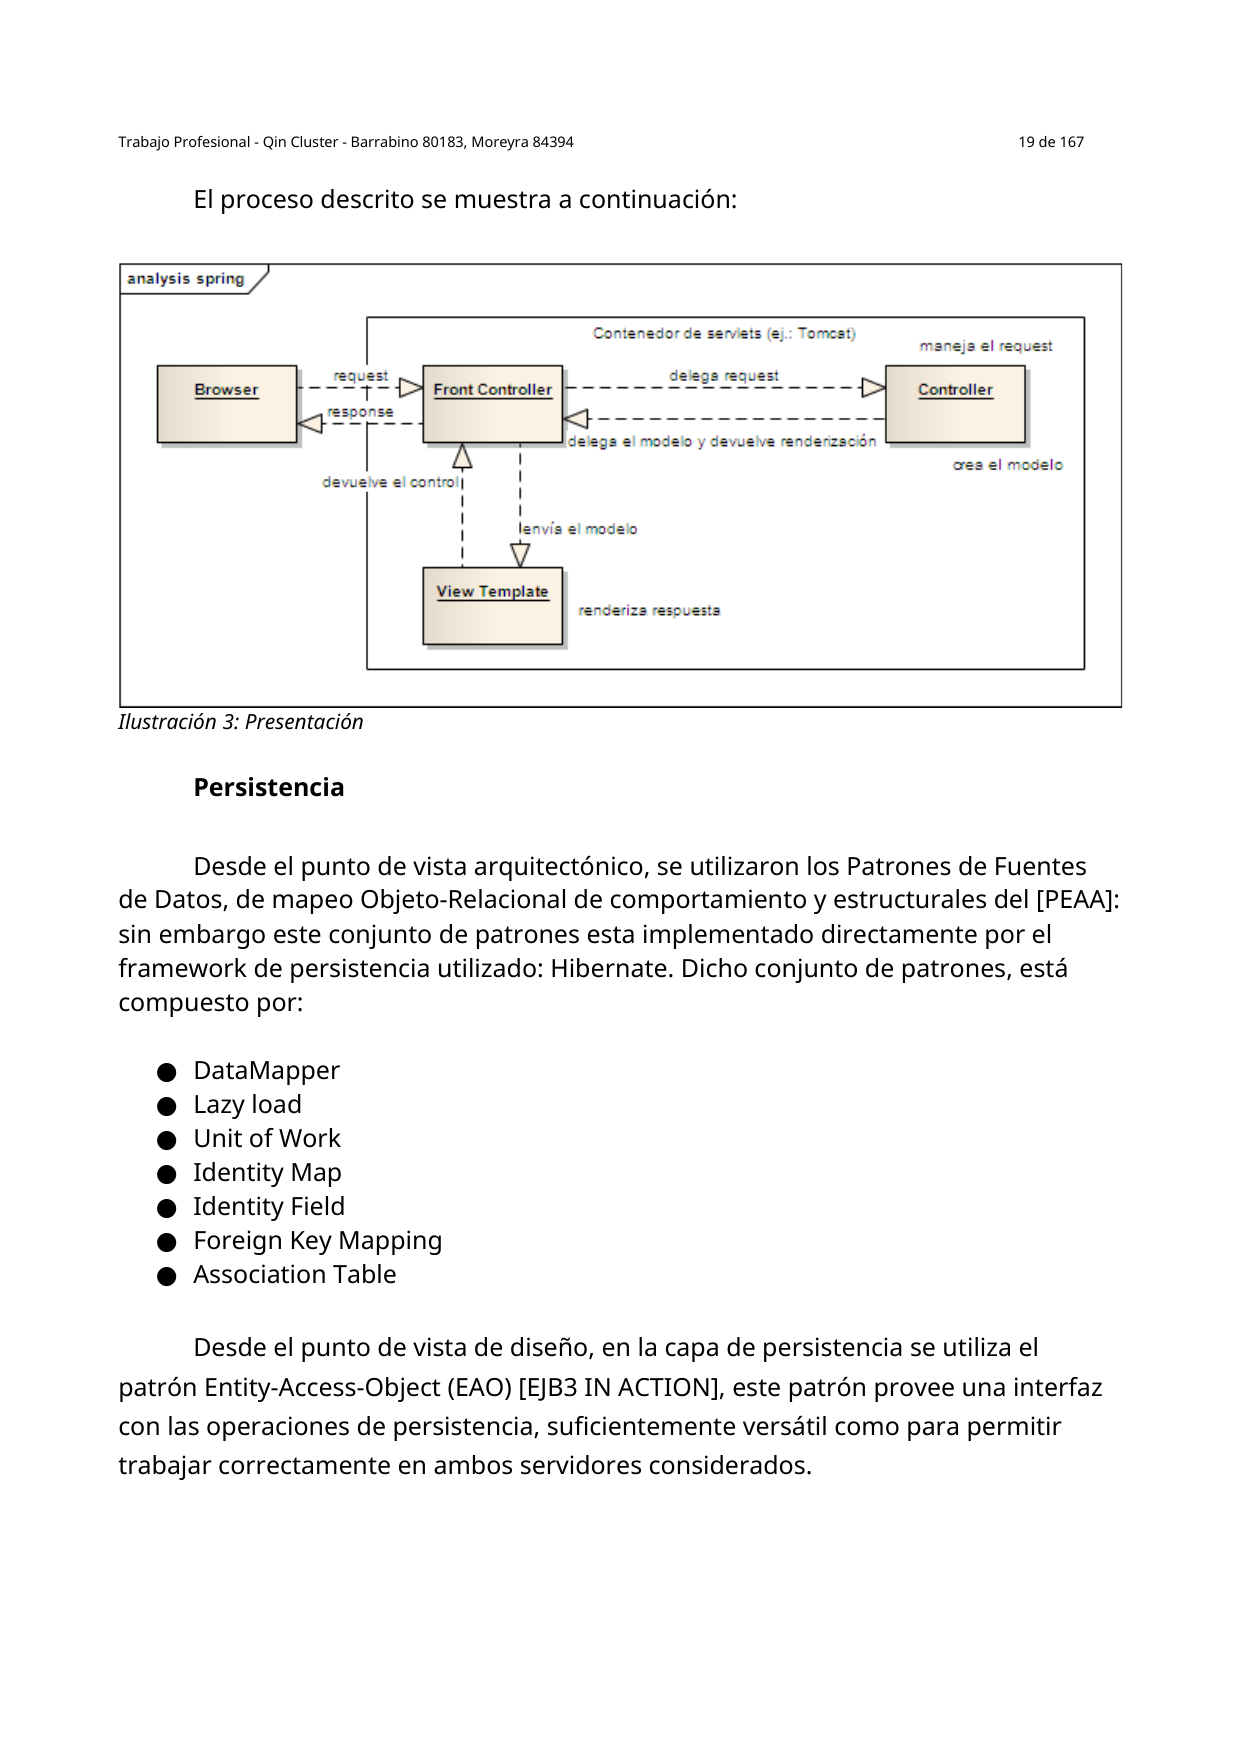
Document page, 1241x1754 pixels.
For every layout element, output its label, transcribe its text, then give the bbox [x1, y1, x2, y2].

text Persistencia [118, 770, 1122, 804]
picture [118, 262, 1123, 708]
list DataMapper [156, 1052, 1122, 1087]
text Desde el punto de vista arquitectónico, se utilizaron los Patrones de Fuentes de Datos, de mapeo Objeto-Relacional de comportamiento y estructurales del [PEAA]: sin embargo este conjunto de patrones esta implementado directamente por el framework de persistencia utilizado: Hibernate. Dicho conjunto de patrones, está compuesto por: [118, 848, 1122, 1018]
list Lazy load [177, 1087, 1122, 1121]
text Ilustración 3: Presentación [118, 708, 1122, 736]
list Association Table [177, 1257, 1122, 1291]
list Unit of Work [177, 1121, 1122, 1155]
list Identity Field [177, 1189, 1122, 1223]
list Foreign Key Mapping [177, 1223, 1122, 1257]
text El proceso descrito se muestra a continuación: [118, 182, 1122, 216]
list Identity Map [177, 1155, 1122, 1189]
text Desde el punto de vista de diseño, en la capa de persistencia se utiliza el patrón Entity-Access-Object (EAO) [EJB3 IN ACTION], este patrón provee una interfaz con las operaciones de persistencia, suficientemente versátil como para permitir trabajar correctamente en ambos servidores considerados. [118, 1330, 1122, 1482]
